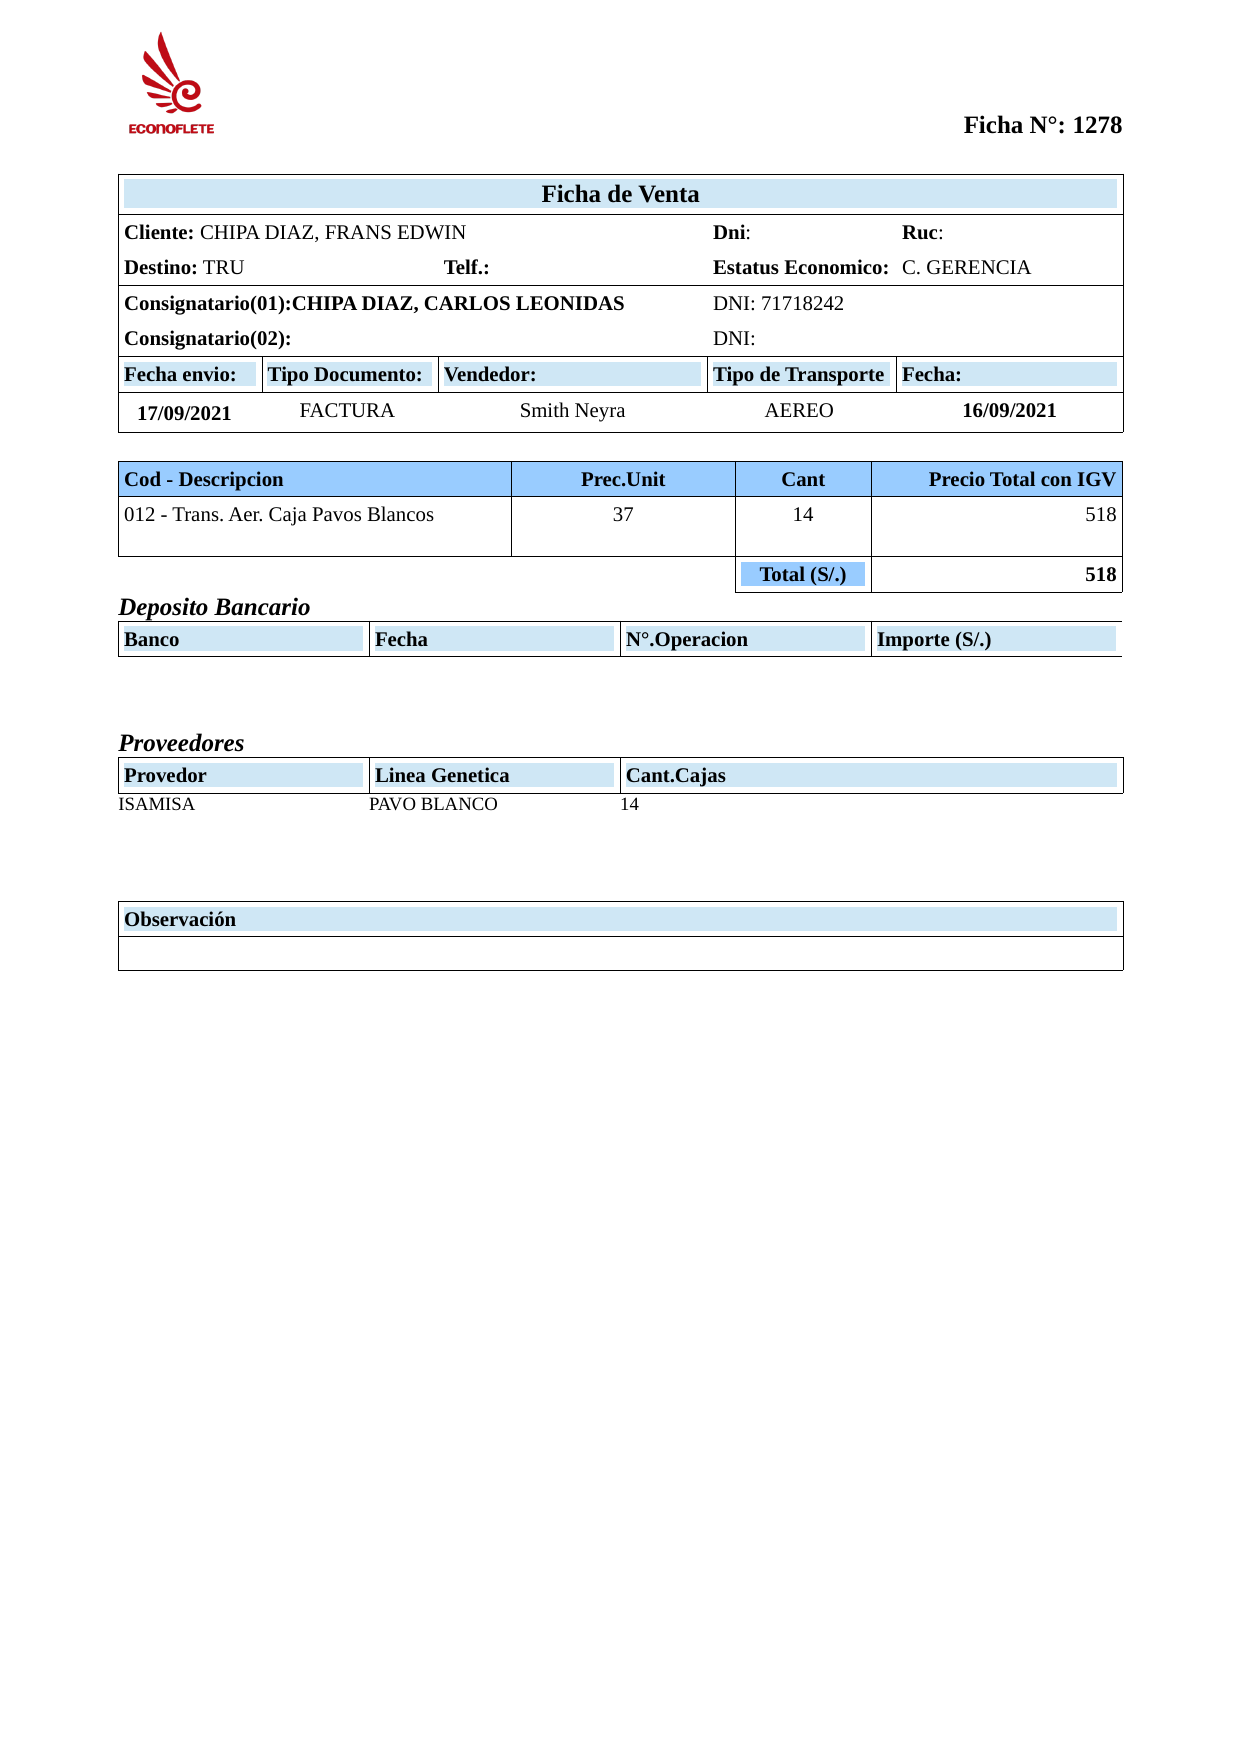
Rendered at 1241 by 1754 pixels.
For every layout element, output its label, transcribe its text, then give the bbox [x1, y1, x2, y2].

table_cell Total (S/.) [736, 557, 871, 592]
table_cell 14 [736, 497, 871, 556]
table_cell Dni: [707, 215, 896, 249]
table_cell [118, 879, 369, 901]
table_header Provedor [119, 758, 369, 793]
table_cell [118, 815, 369, 836]
table_cell [369, 879, 620, 901]
table_cell [511, 557, 735, 592]
table_cell Smith Neyra [438, 393, 707, 432]
table_cell [620, 680, 871, 704]
table_cell Fecha envio: [119, 357, 262, 392]
table_cell Consignatario(01):CHIPA DIAZ, CARLOS LEONIDAS [119, 286, 707, 321]
table_cell [118, 836, 369, 858]
table_cell ISAMISA [118, 794, 369, 814]
table_cell [871, 705, 1122, 728]
table_cell 16/09/2021 [896, 393, 1123, 432]
table_cell C. GERENCIA [896, 249, 1123, 285]
table_cell [369, 680, 620, 704]
table_cell [620, 657, 871, 680]
table_cell [369, 705, 620, 728]
table_cell 518 [872, 557, 1122, 592]
picture [118, 31, 225, 134]
table_cell [119, 937, 1123, 969]
table_cell [871, 680, 1122, 704]
table_cell [369, 858, 620, 879]
table_cell [118, 705, 369, 728]
table_header Prec.Unit [512, 462, 735, 496]
table_cell Consignatario(02): [119, 321, 707, 356]
text Deposito Bancario [118, 592, 1122, 621]
table_cell [620, 879, 1123, 901]
table_header N°.Operacion [621, 622, 871, 656]
table_cell Telf.: [438, 249, 707, 285]
table_cell DNI: [707, 321, 1123, 356]
text Proveedores [118, 728, 1122, 757]
table_cell [369, 815, 620, 836]
table_cell [118, 680, 369, 704]
table_cell 14 [620, 794, 1123, 814]
table_cell Ruc: [896, 215, 1123, 249]
table_cell [118, 657, 369, 680]
table_cell Destino: TRU [119, 249, 438, 285]
table_cell 518 [872, 497, 1122, 556]
table_cell [620, 705, 871, 728]
table_header Linea Genetica [370, 758, 620, 793]
table_cell [118, 858, 369, 879]
table_header Importe (S/.) [872, 622, 1122, 656]
table_header Fecha [370, 622, 620, 656]
table_cell Tipo de Transporte [708, 357, 896, 392]
table_cell AEREO [707, 393, 896, 432]
table_cell Vendedor: [439, 357, 707, 392]
table_header Observación [119, 902, 1123, 936]
table_cell Fecha: [897, 357, 1123, 392]
table_header Precio Total con IGV [872, 462, 1122, 496]
table_cell DNI: 71718242 [707, 286, 1123, 321]
table_header Cant.Cajas [621, 758, 1123, 793]
table_cell [620, 815, 1123, 836]
table_header Cod - Descripcion [119, 462, 511, 496]
table_cell 17/09/2021 [119, 393, 262, 432]
table_header Cant [736, 462, 871, 496]
table_cell Tipo Documento: [263, 357, 438, 392]
table_cell Estatus Economico: [707, 249, 896, 285]
table_cell PAVO BLANCO [369, 794, 620, 814]
table_cell FACTURA [262, 393, 438, 432]
table_cell 37 [512, 497, 735, 556]
table_cell [871, 657, 1122, 680]
table_cell Cliente: CHIPA DIAZ, FRANS EDWIN [119, 215, 707, 249]
table_header Banco [119, 622, 369, 656]
table_cell [620, 858, 1123, 879]
table_header Ficha de Venta [119, 175, 1123, 214]
table_cell [369, 836, 620, 858]
table_cell [118, 557, 511, 592]
table_cell 012 - Trans. Aer. Caja Pavos Blancos [119, 497, 511, 556]
table_cell [369, 657, 620, 680]
table_cell [620, 836, 1123, 858]
